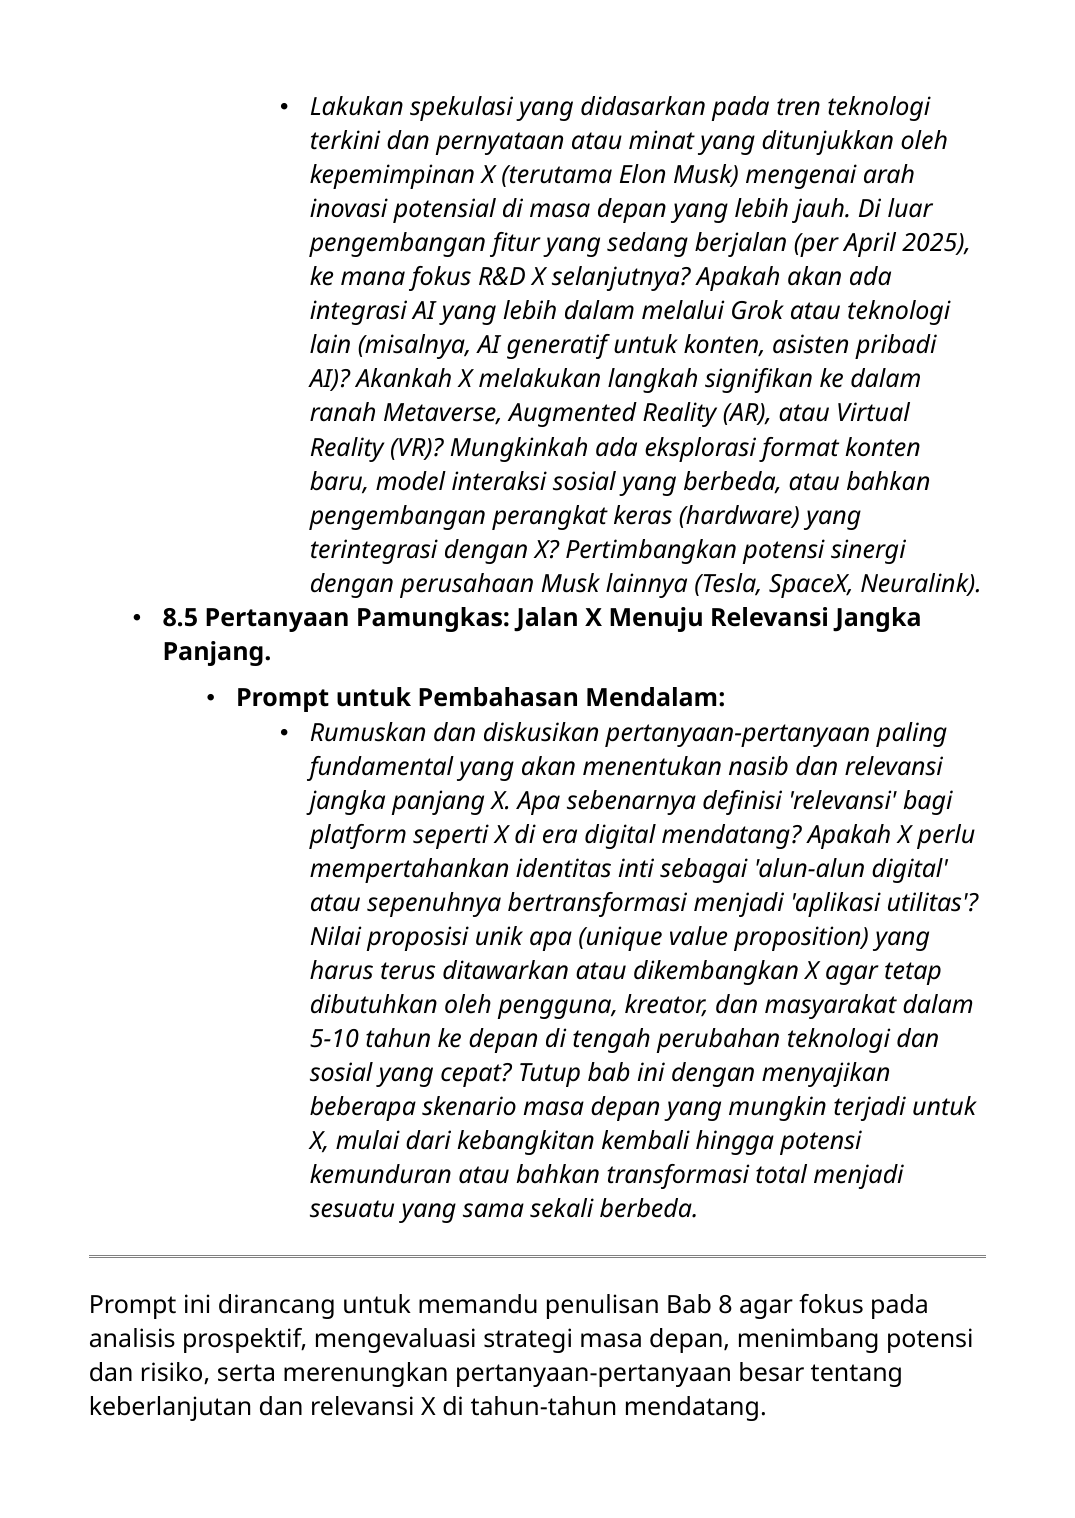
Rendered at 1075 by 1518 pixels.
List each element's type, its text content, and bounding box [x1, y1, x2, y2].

list 8.5 Pertanyaan Pamungkas: Jalan X Menuju Relevansi Jangka Panjang. [133, 599, 986, 668]
list Rumuskan dan diskusikan pertanyaan-pertanyaan paling fundamental yang akan menentukan nasib dan relevansi jangka panjang X. Apa sebenarnya definisi 'relevansi' bagi platform seperti X di era digital mendatang? Apakah X perlu mempertahankan identitas inti sebagai 'alun-alun digital' atau sepenuhnya bertransformasi menjadi 'aplikasi utilitas'? Nilai proposisi unik apa (unique value proposition) yang harus terus ditawarkan atau dikembangkan X agar tetap dibutuhkan oleh pengguna, kreator, dan masyarakat dalam 5-10 tahun ke depan di tengah perubahan teknologi dan sosial yang cepat? Tutup bab ini dengan menyajikan beberapa skenario masa depan yang mungkin terjadi untuk X, mulai dari kebangkitan kembali hingga potensi kemunduran atau bahkan transformasi total menjadi sesuatu yang sama sekali berbeda. [280, 714, 986, 1225]
list Prompt untuk Pembahasan Mendalam: [206, 680, 986, 714]
list Lakukan spekulasi yang didasarkan pada tren teknologi terkini dan pernyataan atau minat yang ditunjukkan oleh kepemimpinan X (terutama Elon Musk) mengenai arah inovasi potensial di masa depan yang lebih jauh. Di luar pengembangan fitur yang sedang berjalan (per April 2025), ke mana fokus R&D X selanjutnya? Apakah akan ada integrasi AI yang lebih dalam melalui Grok atau teknologi lain (misalnya, AI generatif untuk konten, asisten pribadi AI)? Akankah X melakukan langkah signifikan ke dalam ranah Metaverse, Augmented Reality (AR), atau Virtual Reality (VR)? Mungkinkah ada eksplorasi format konten baru, model interaksi sosial yang berbeda, atau bahkan pengembangan perangkat keras (hardware) yang terintegrasi dengan X? Pertimbangkan potensi sinergi dengan perusahaan Musk lainnya (Tesla, SpaceX, Neuralink). [280, 88, 986, 599]
text Prompt ini dirancang untuk memandu penulisan Bab 8 agar fokus pada analisis prospektif, mengevaluasi strategi masa depan, menimbang potensi dan risiko, serta merenungkan pertanyaan-pertanyaan besar tentang keberlanjutan dan relevansi X di tahun-tahun mendatang. [88, 1286, 986, 1423]
